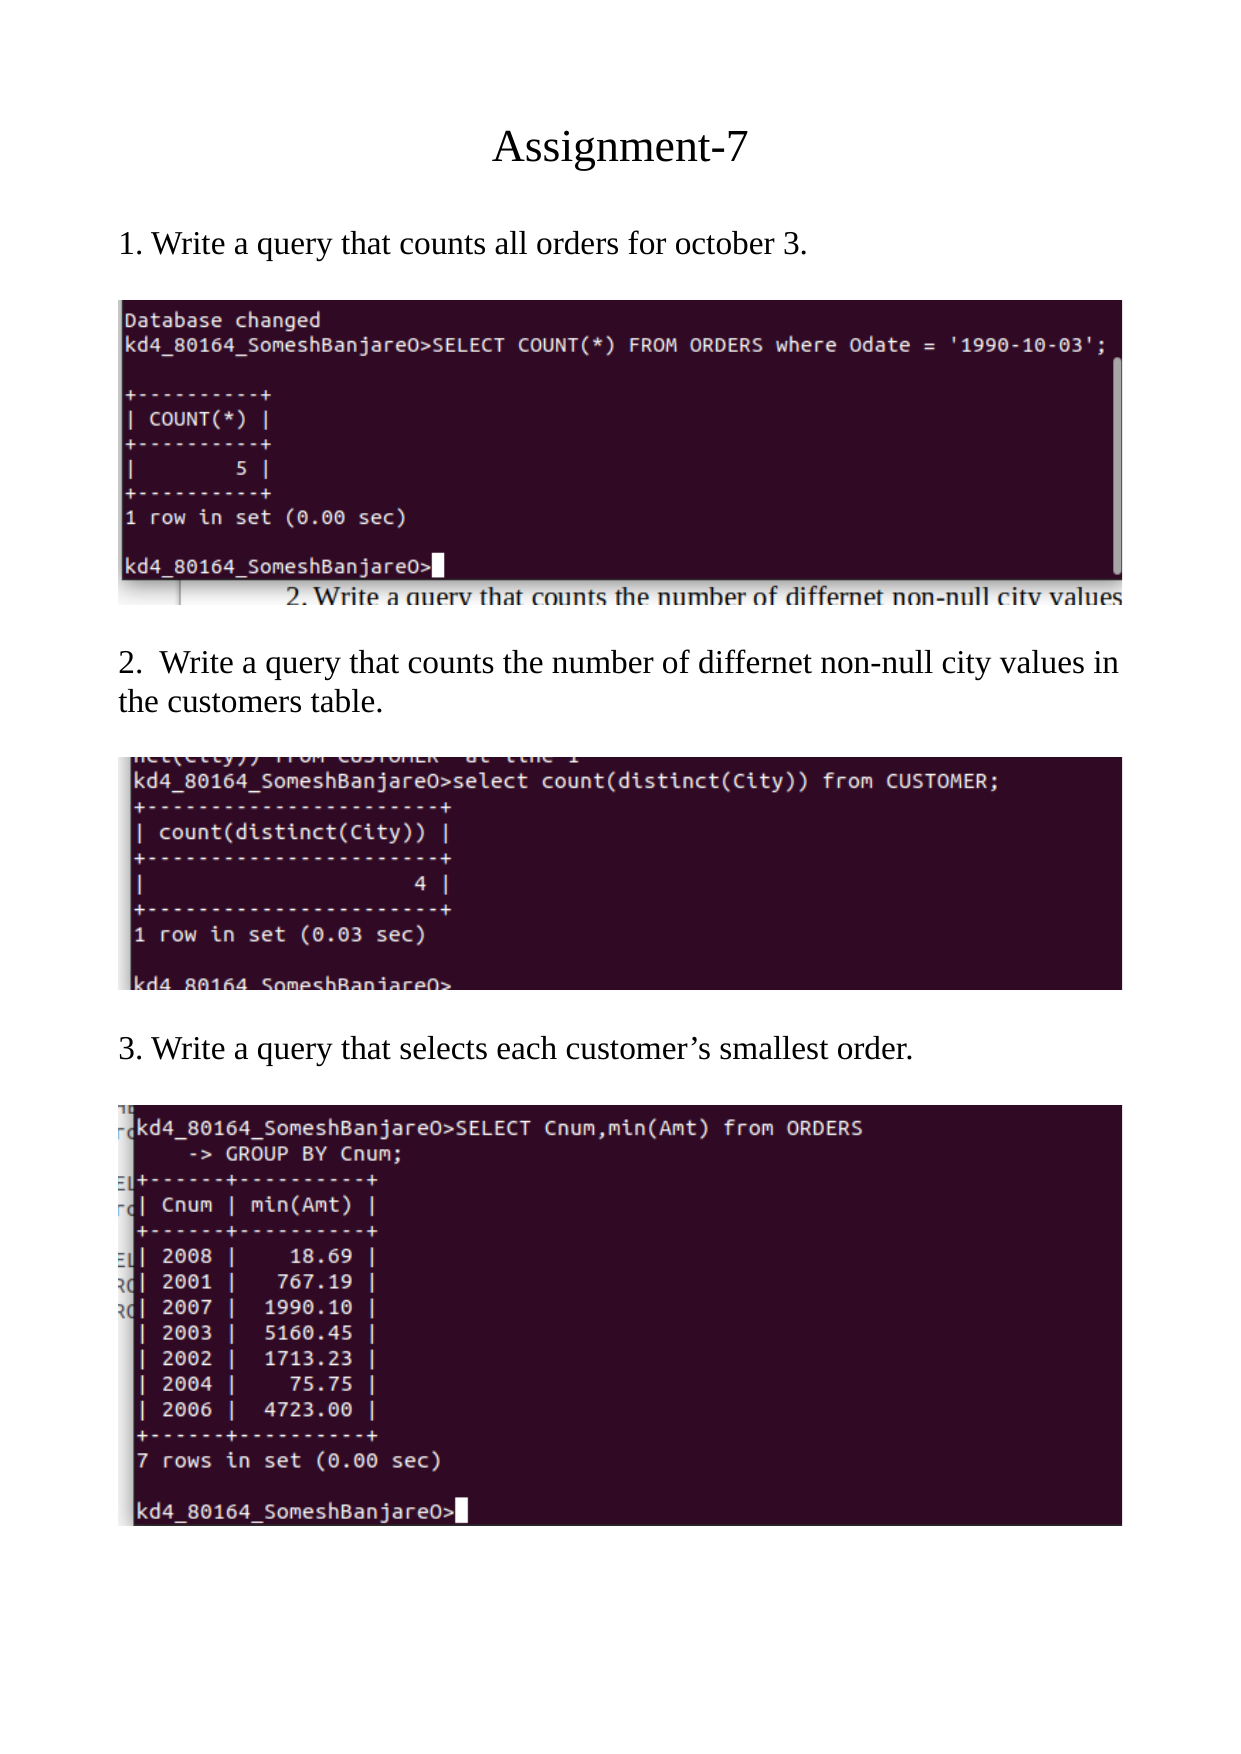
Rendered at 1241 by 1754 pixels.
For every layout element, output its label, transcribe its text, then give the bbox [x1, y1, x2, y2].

text 2. Write a query that counts the number of differnet non-null city values in the customers table. [118, 643, 1122, 719]
picture [118, 1105, 1123, 1526]
text 1. Write a query that counts all orders for october 3. [118, 223, 1122, 262]
text Assignment-7 [118, 118, 1122, 171]
text 3. Write a query that selects each customer’s smallest order. [118, 1028, 1122, 1067]
picture [118, 757, 1123, 990]
picture [118, 300, 1123, 605]
